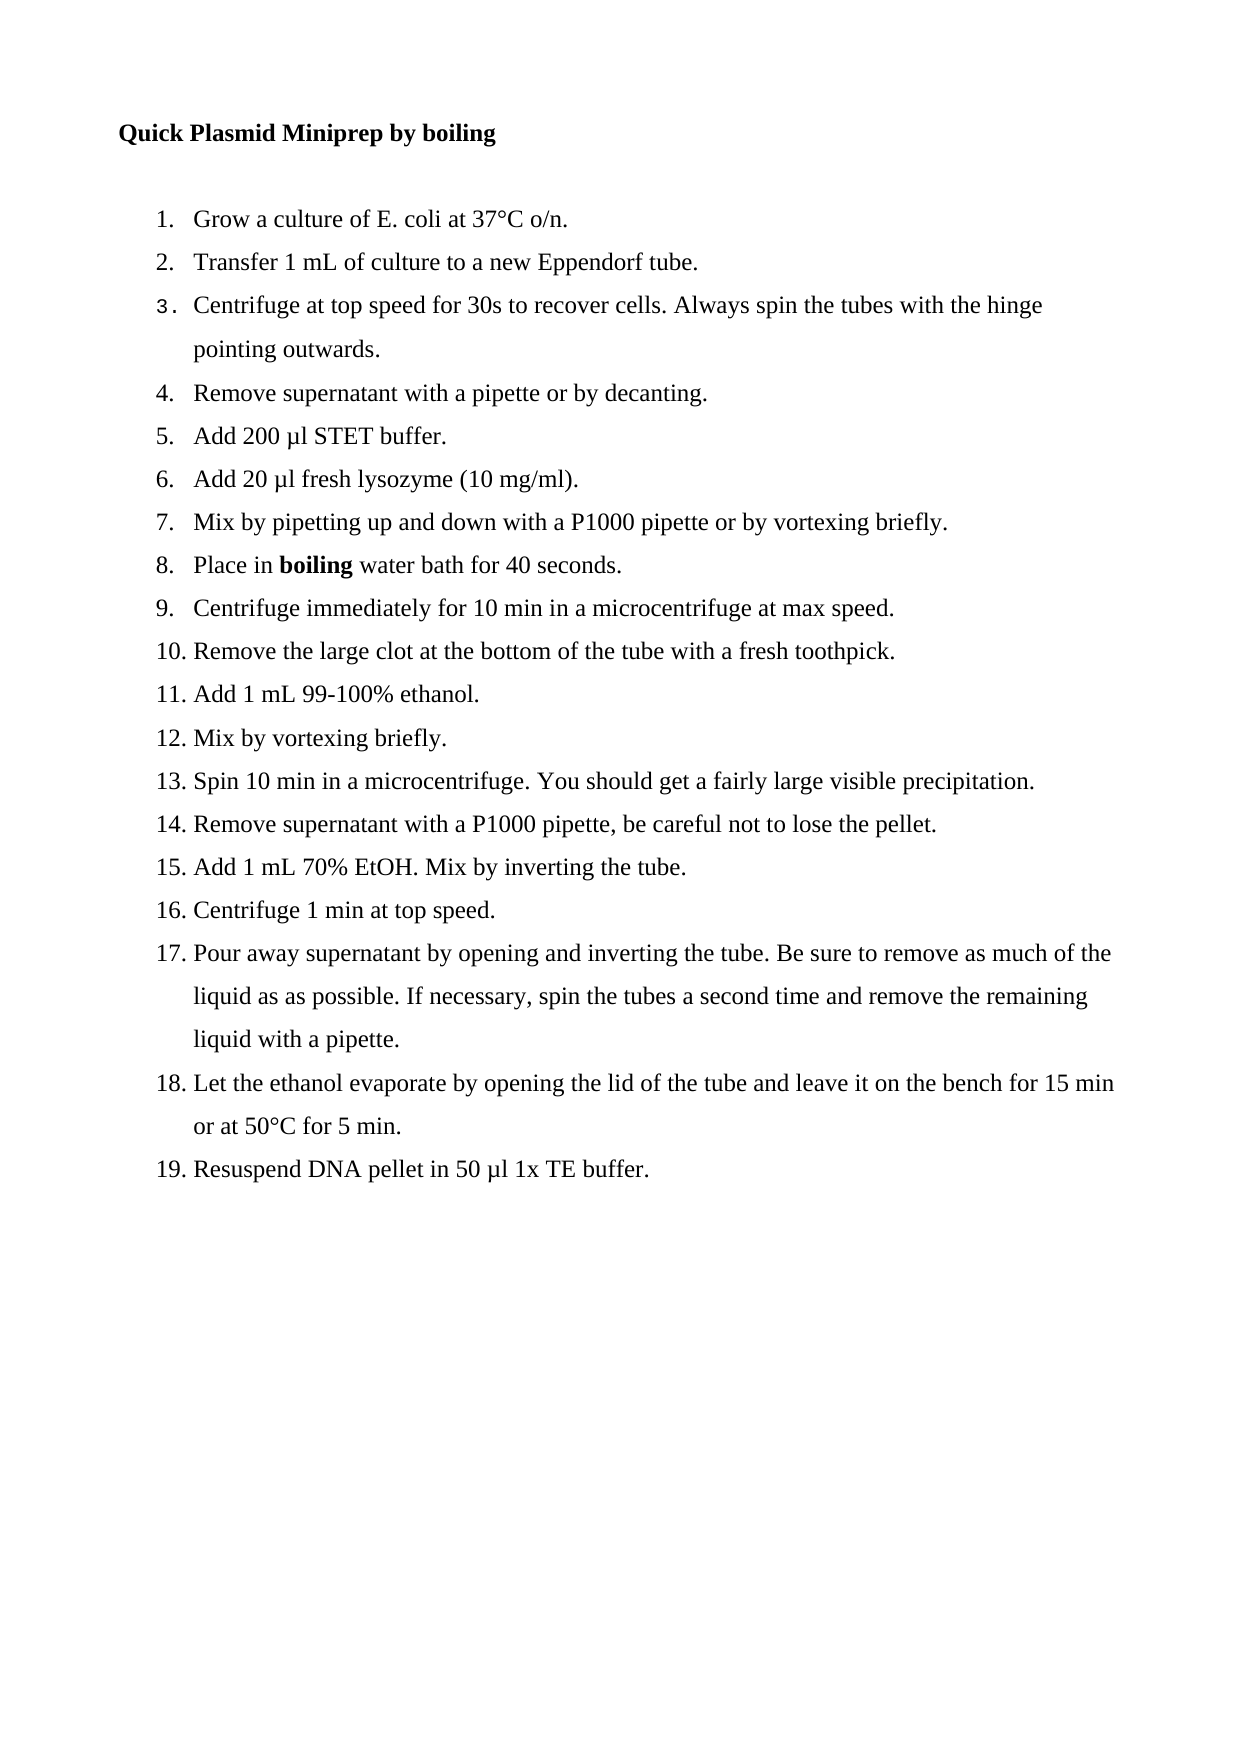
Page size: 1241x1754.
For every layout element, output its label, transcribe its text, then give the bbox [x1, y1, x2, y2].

list Remove supernatant with a pipette or by decanting. [156, 378, 1122, 406]
list Remove the large clot at the bottom of the tube with a fresh toothpick. [156, 636, 1122, 665]
list Centrifuge 1 min at top speed. [156, 895, 1122, 924]
list Pour away supernatant by opening and inverting the tube. Be sure to remove as much of the liquid as as possible. If necessary, spin the tubes a second time and remove the remaining liquid with a pipette. [156, 938, 1122, 1053]
list Add 1 mL 99-100% ethanol. [156, 679, 1122, 708]
list Place in boiling water bath for 40 seconds. [156, 550, 1122, 579]
list Add 200 µl STET buffer. [156, 421, 1122, 449]
list Grow a culture of E. coli at 37°C o/n. [156, 204, 1122, 233]
list Centrifuge immediately for 10 min in a microcentrifuge at max speed. [156, 593, 1122, 622]
list Add 1 mL 70% EtOH. Mix by inverting the tube. [156, 852, 1122, 881]
list Centrifuge at top speed for 30s to recover cells. Always spin the tubes with the hinge pointing outwards. [156, 291, 1122, 363]
list Add 20 µl fresh lysozyme (10 mg/ml). [156, 464, 1122, 493]
list Mix by vortexing briefly. [156, 723, 1122, 751]
list Let the ethanol evaporate by opening the lid of the tube and leave it on the bench for 15 min or at 50°C for 5 min. [156, 1068, 1122, 1139]
list Mix by pipetting up and down with a P1000 pipette or by vortexing briefly. [156, 507, 1122, 536]
list Remove supernatant with a P1000 pipette, be careful not to lose the pellet. [156, 809, 1122, 838]
list Spin 10 min in a microcentrifuge. You should get a fairly large visible precipitation. [156, 766, 1122, 794]
text Quick Plasmid Miniprep by boiling [118, 118, 1122, 147]
list Resuspend DNA pellet in 50 µl 1x TE buffer. [156, 1154, 1122, 1183]
list Transfer 1 mL of culture to a new Eppendorf tube. [156, 247, 1122, 276]
